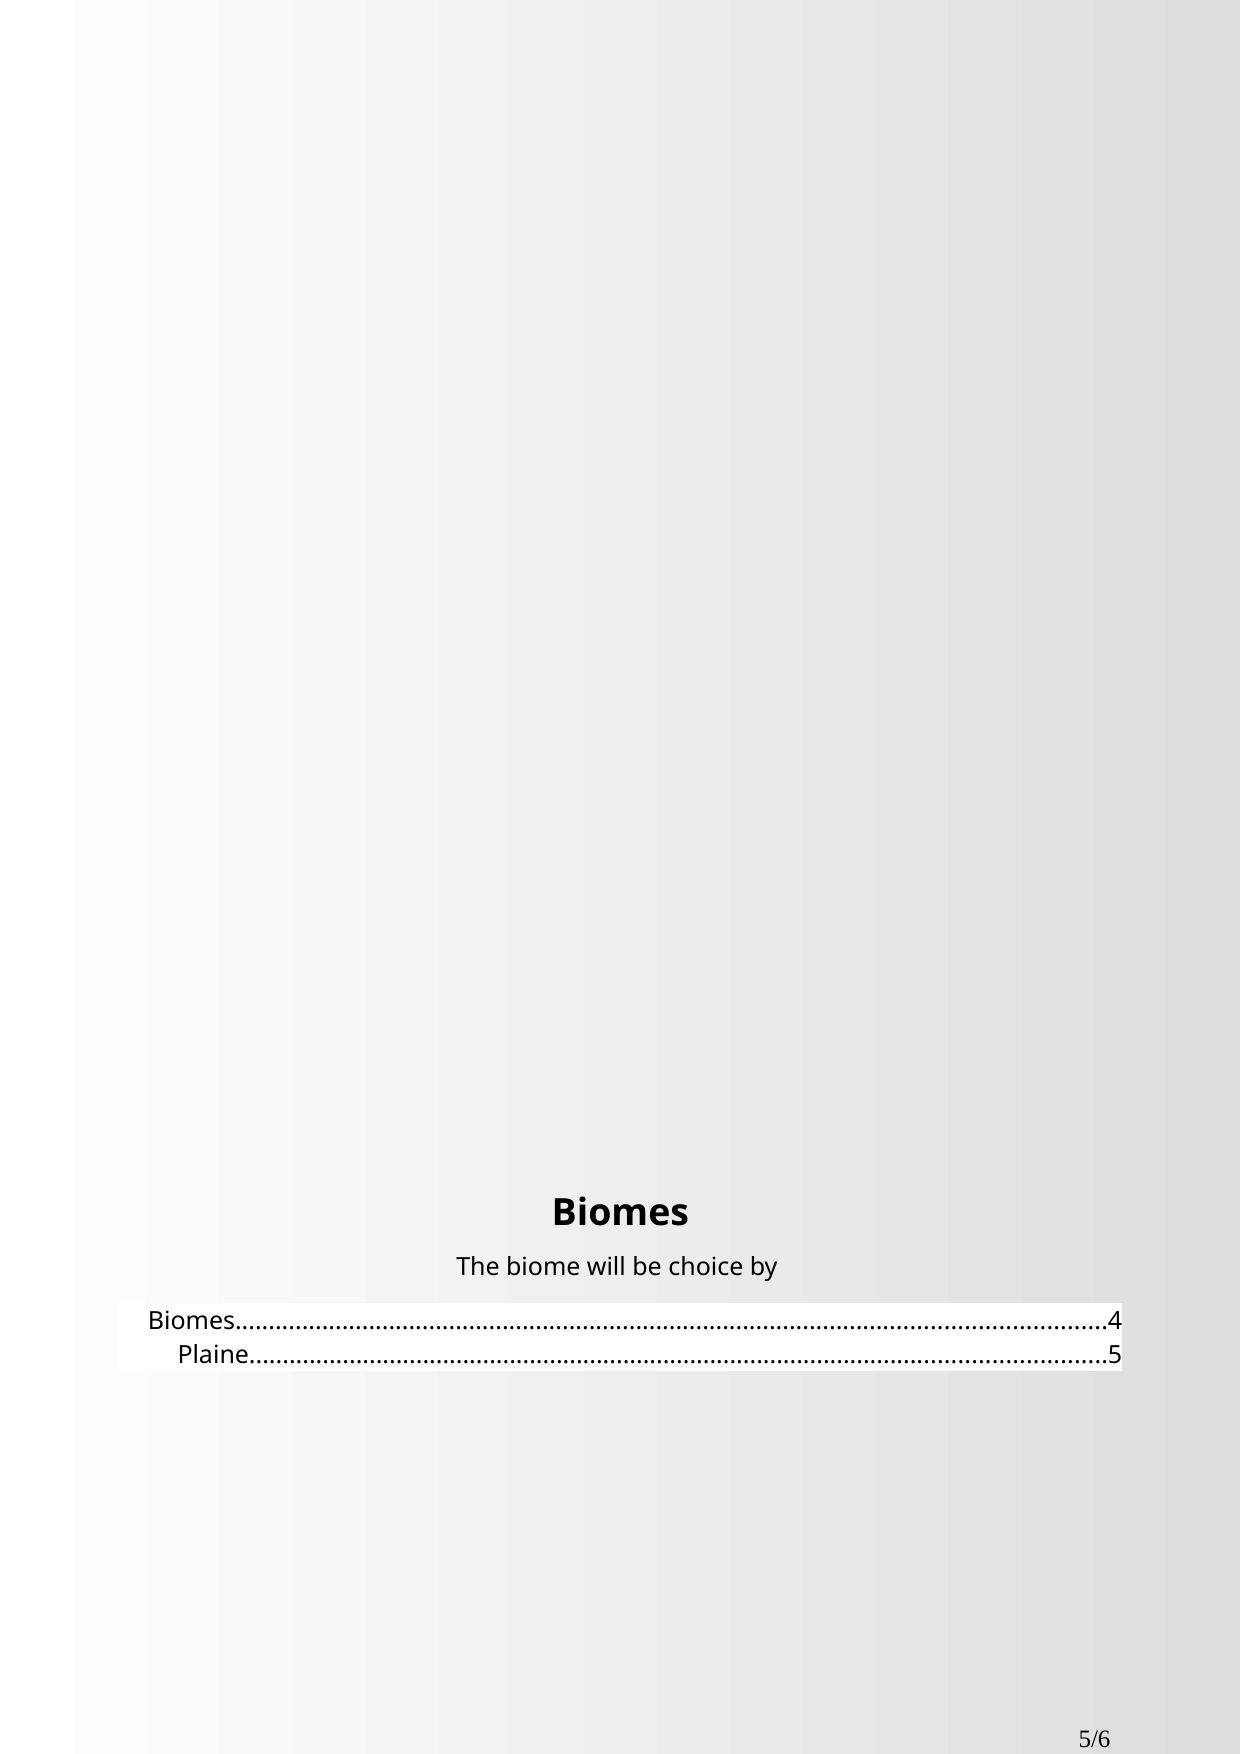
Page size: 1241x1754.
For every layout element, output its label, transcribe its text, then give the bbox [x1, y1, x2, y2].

text Biomes 4 [148, 1303, 1122, 1337]
subtitle Biomes [118, 1186, 1122, 1237]
text Plaine 5 [177, 1337, 1122, 1371]
text The biome will be choice by [118, 1249, 1122, 1283]
